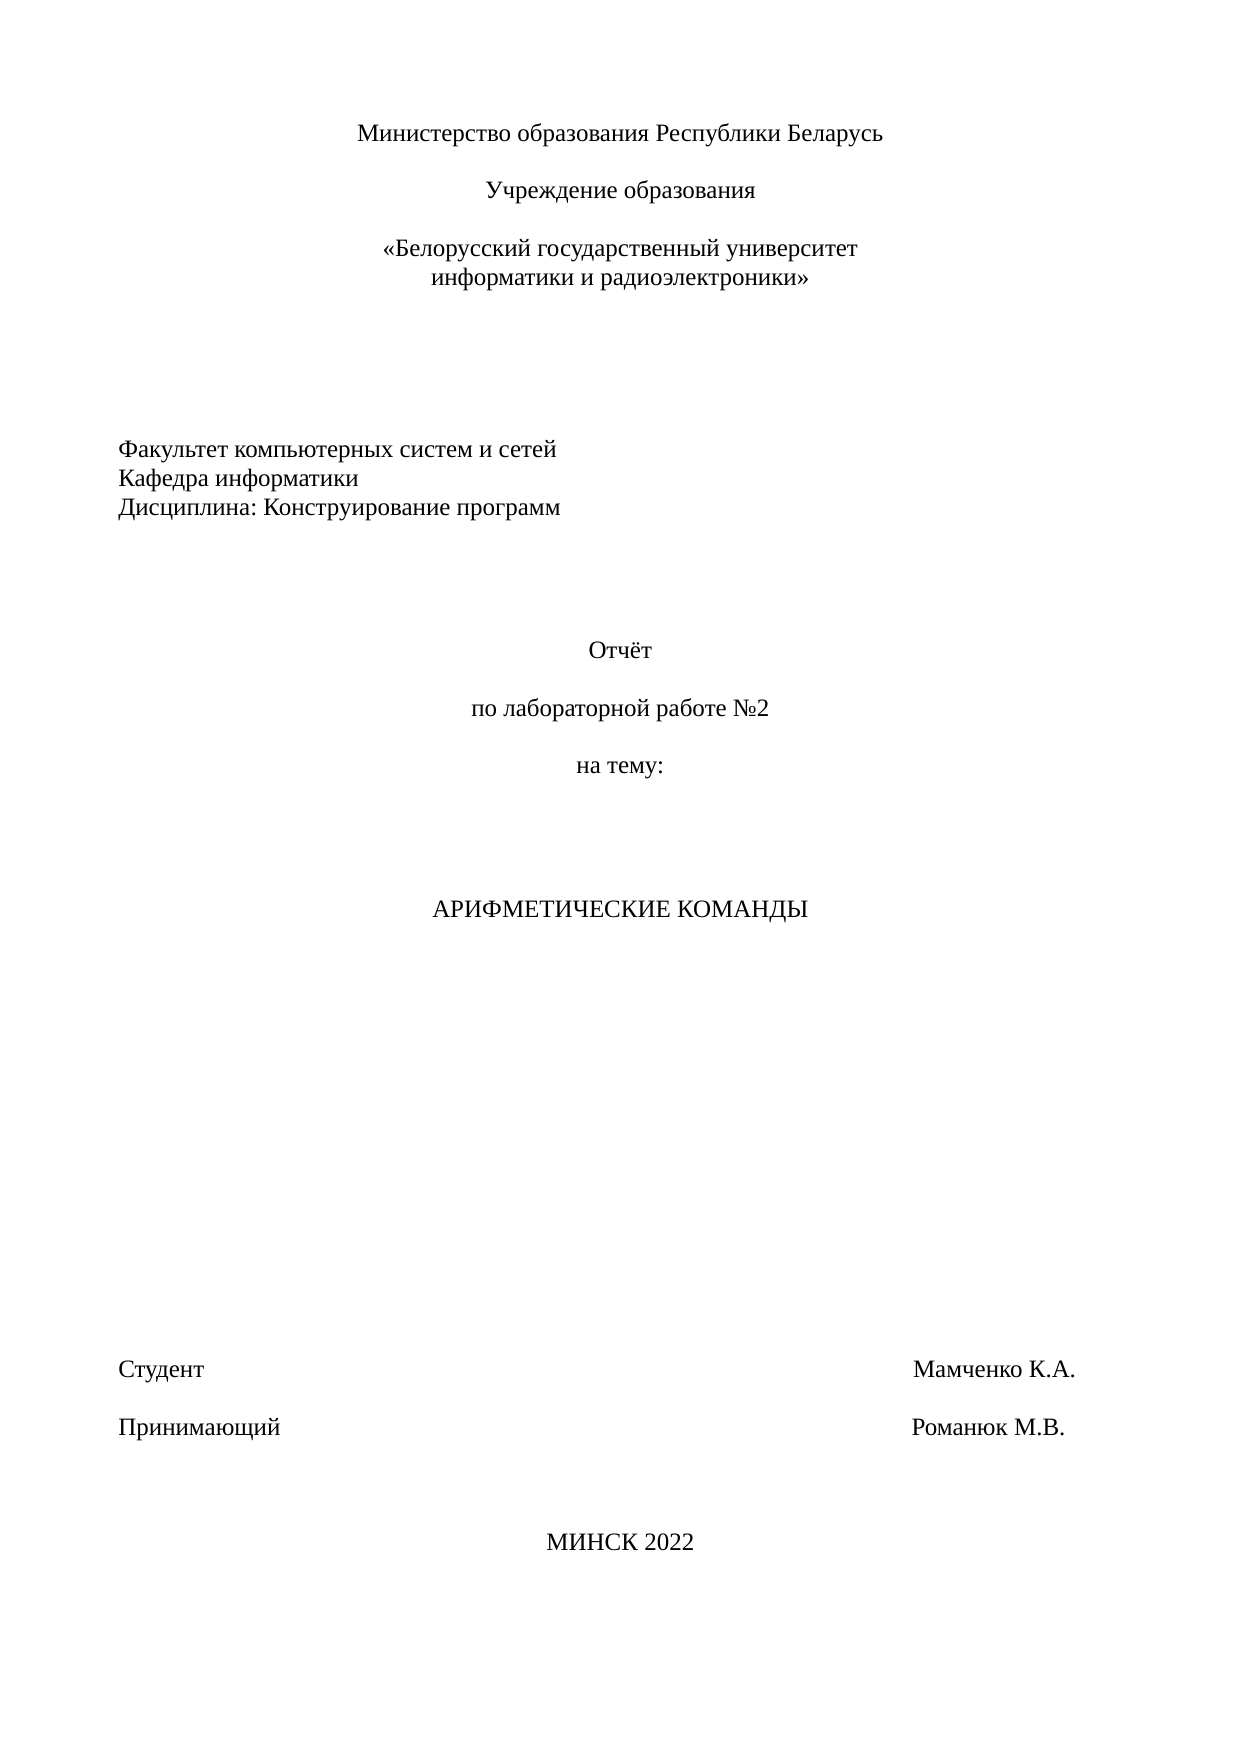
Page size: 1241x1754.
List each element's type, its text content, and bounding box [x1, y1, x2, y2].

text Студент Мамченко К.А. [118, 1354, 1122, 1383]
text Факультет компьютерных систем и сетей [118, 434, 1122, 463]
text Отчёт [118, 636, 1122, 664]
text информатики и радиоэлектроники» [118, 262, 1122, 291]
text Кафедра информатики [118, 463, 1122, 492]
text Учреждение образования [118, 176, 1122, 204]
text Министерство образования Республики Беларусь [118, 118, 1122, 147]
text МИНСК 2022 [118, 1527, 1122, 1556]
text по лабораторной работе №2 [118, 693, 1122, 722]
text Принимающий Романюк М.В. [118, 1412, 1122, 1441]
text на тему: [118, 751, 1122, 779]
text «Белорусский государственный университет [118, 233, 1122, 262]
text Дисциплина: Конструирование программ [118, 492, 1122, 521]
text АРИФМЕТИЧЕСКИЕ КОМАНДЫ [118, 894, 1122, 923]
